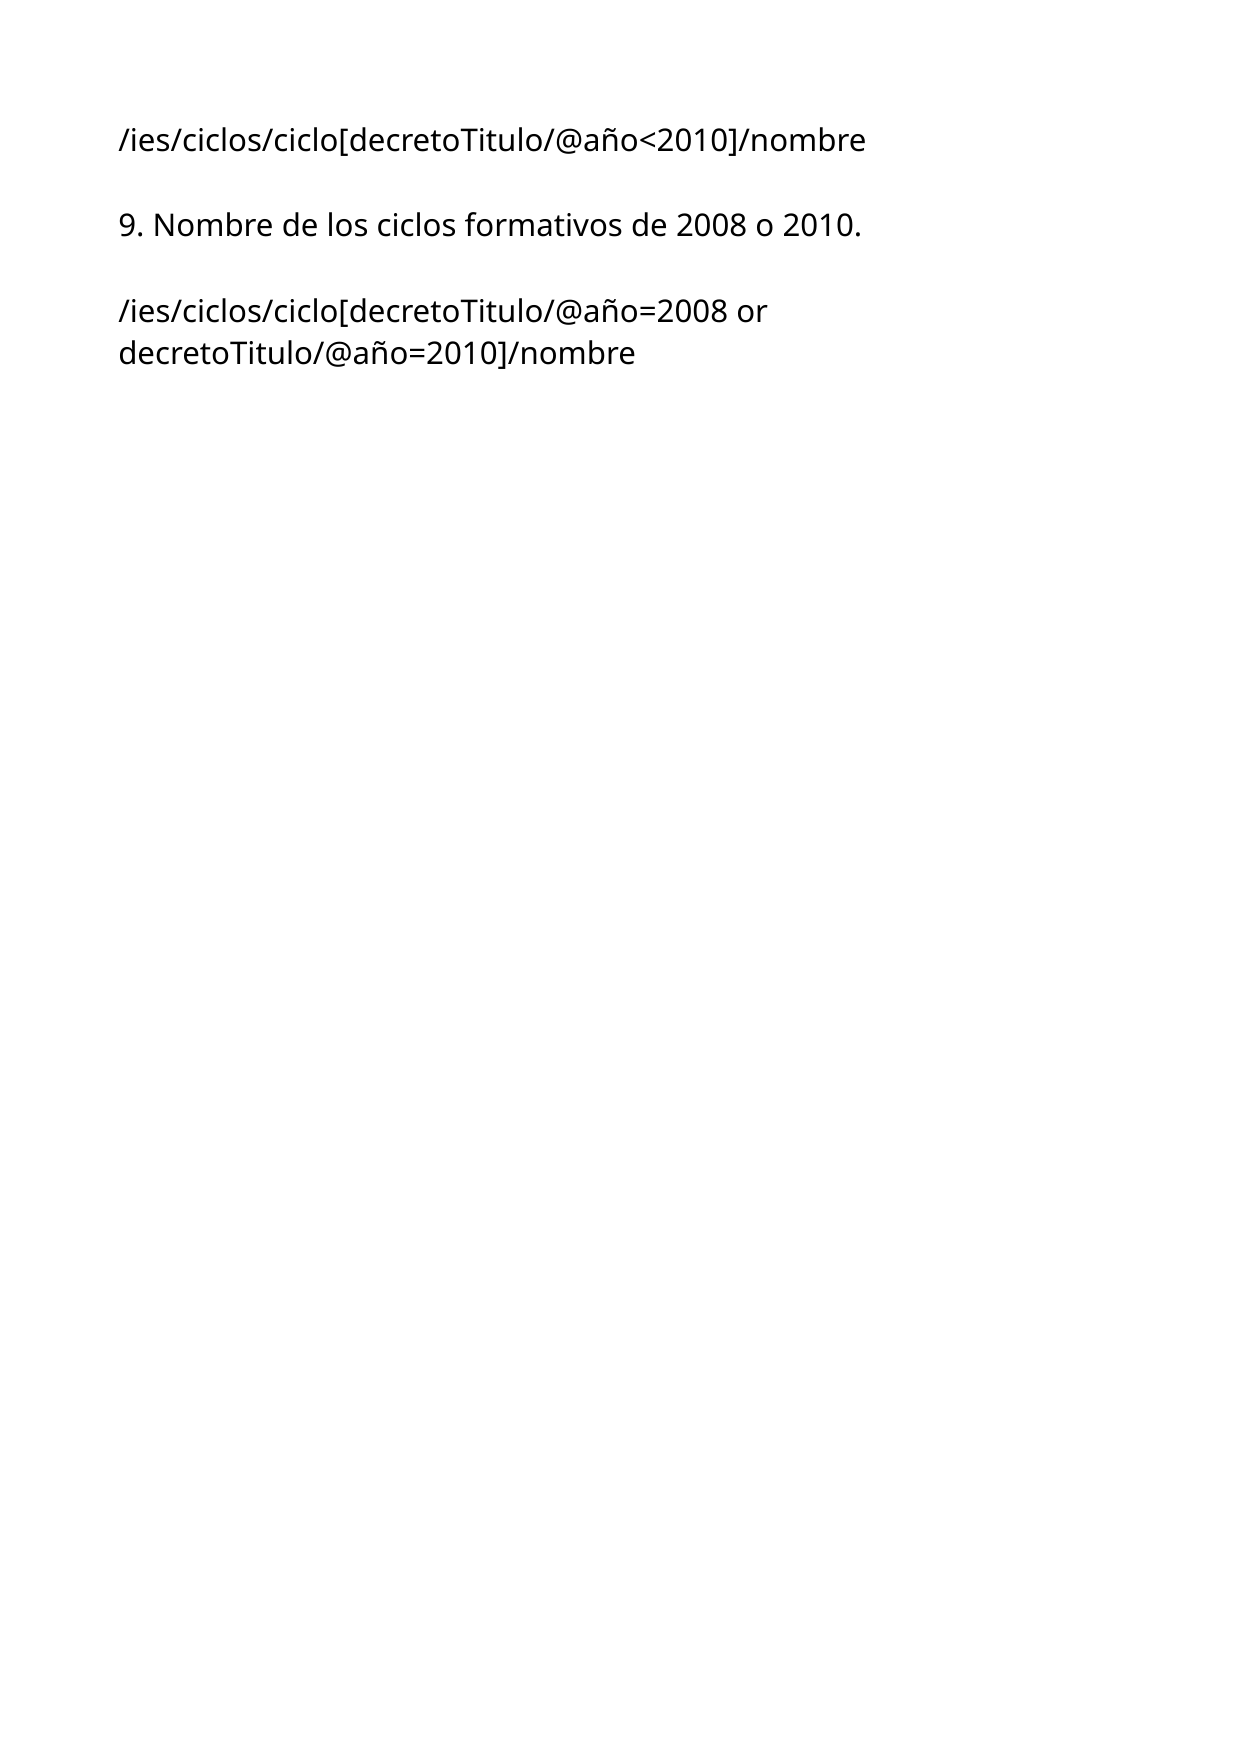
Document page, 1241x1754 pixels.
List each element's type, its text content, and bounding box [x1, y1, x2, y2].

text 9. Nombre de los ciclos formativos de 2008 o 2010. [118, 203, 1122, 246]
text /ies/ciclos/ciclo[decretoTitulo/@año<2010]/nombre [118, 118, 1122, 161]
text /ies/ciclos/ciclo[decretoTitulo/@año=2008 or decretoTitulo/@año=2010]/nombre [118, 288, 1122, 374]
